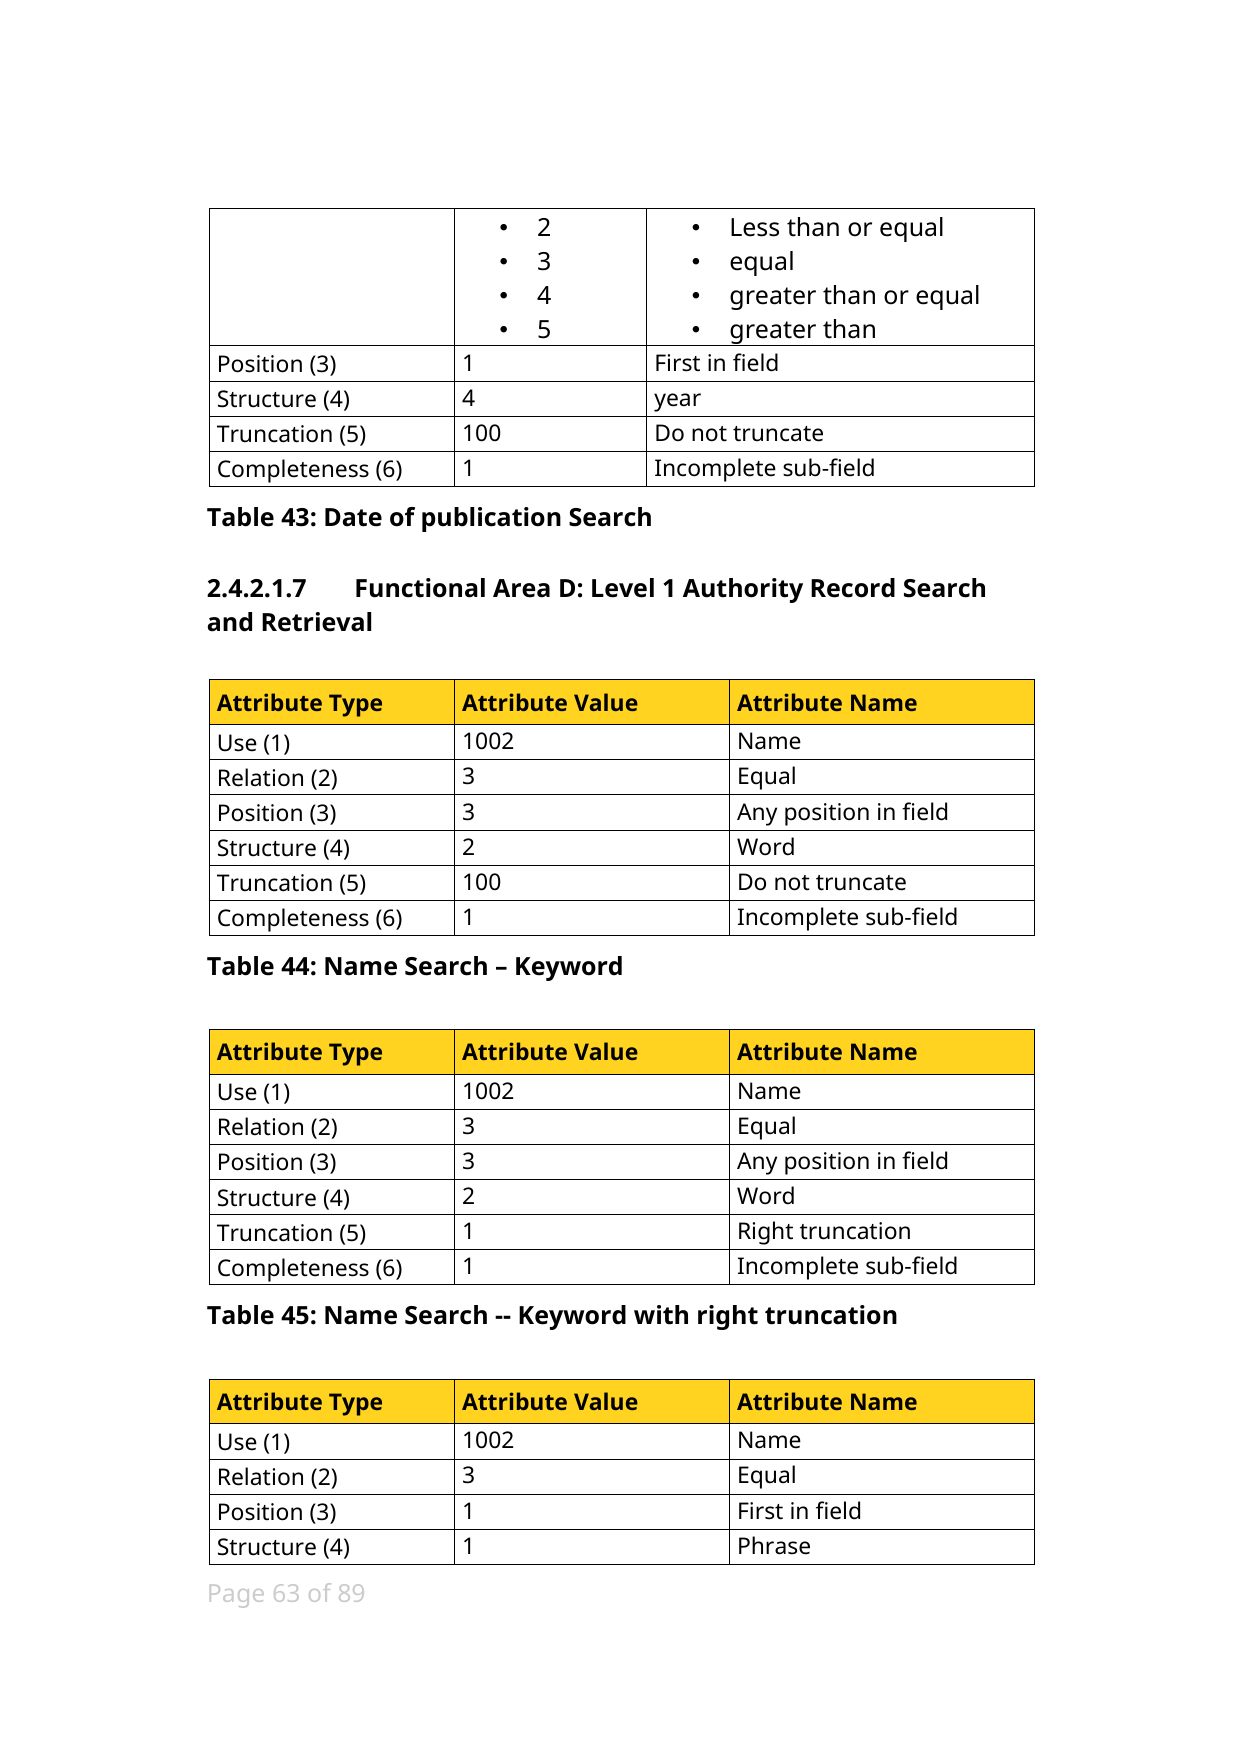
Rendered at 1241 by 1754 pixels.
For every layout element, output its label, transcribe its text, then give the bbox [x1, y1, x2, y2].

table_cell Completeness (6) [210, 901, 454, 935]
table_cell Phrase [730, 1530, 1034, 1564]
table_cell 1 [455, 346, 646, 381]
table_header Attribute Value [455, 680, 729, 724]
table_cell 1002 [455, 1424, 729, 1458]
table_cell 4 [455, 382, 646, 416]
table_cell Name [730, 1424, 1034, 1458]
table_cell Equal [730, 760, 1034, 794]
table_header Attribute Type [210, 680, 454, 724]
table_cell Incomplete sub-field [647, 452, 1034, 486]
table_cell 1 [455, 1250, 729, 1284]
table_cell 100 [455, 866, 729, 900]
table_cell 1002 [455, 1075, 729, 1109]
table_cell year [647, 382, 1034, 416]
table_header Attribute Value [455, 1380, 729, 1423]
table_cell Do not truncate [647, 417, 1034, 451]
table_cell Relation (2) [210, 1110, 454, 1144]
table_cell Position (3) [210, 346, 454, 381]
table_cell Equal [730, 1110, 1034, 1144]
table_header Attribute Name [730, 680, 1034, 724]
table_cell 100 [455, 417, 646, 451]
table_header Attribute Value [455, 1030, 729, 1074]
table_cell Name [730, 1075, 1034, 1109]
table_cell 3 [455, 760, 729, 794]
table_cell Structure (4) [210, 1180, 454, 1214]
table_cell Position (3) [210, 1145, 454, 1179]
table_cell Truncation (5) [210, 1215, 454, 1249]
table_cell Right truncation [730, 1215, 1034, 1249]
text Table 43: Date of publication Search [207, 499, 1033, 533]
table_cell Equal [730, 1460, 1034, 1493]
table_cell Position (3) [210, 795, 454, 829]
table_cell Structure (4) [210, 831, 454, 864]
table_cell Any position in field [730, 1145, 1034, 1179]
table_cell [210, 209, 454, 345]
table_cell Completeness (6) [210, 452, 454, 486]
table_cell 1002 [455, 725, 729, 759]
table_cell 3 [455, 1460, 729, 1493]
table_cell 1 [455, 1215, 729, 1249]
table_cell 2 [455, 1180, 729, 1214]
table_cell Name [730, 725, 1034, 759]
text Table 44: Name Search – Keyword [207, 948, 1033, 982]
table_cell Truncation (5) [210, 866, 454, 900]
table_cell First in field [647, 346, 1034, 381]
table_cell 3 [455, 1110, 729, 1144]
table_cell 3 [455, 1145, 729, 1179]
table_cell 1 [455, 901, 729, 935]
table_cell 1 2 3 4 5 [455, 209, 646, 345]
table_cell Structure (4) [210, 1530, 454, 1564]
table_cell Relation (2) [210, 1460, 454, 1493]
table_cell Incomplete sub-field [730, 901, 1034, 935]
table_cell Word [730, 831, 1034, 864]
subtitle Functional Area D: Level 1 Authority Record Search and Retrieval [207, 571, 1033, 639]
table_cell Any position in field [730, 795, 1034, 829]
table_cell Use (1) [210, 1424, 454, 1458]
table_cell Use (1) [210, 1075, 454, 1109]
table_cell Position (3) [210, 1495, 454, 1529]
table_cell 1 [455, 1530, 729, 1564]
table_header Attribute Type [210, 1030, 454, 1074]
table_cell Truncation (5) [210, 417, 454, 451]
table_cell Do not truncate [730, 866, 1034, 900]
table_cell First in field [730, 1495, 1034, 1529]
table_header Attribute Name [730, 1030, 1034, 1074]
text Table 45: Name Search -- Keyword with right truncation [207, 1298, 1033, 1332]
table_cell 1 [455, 452, 646, 486]
table_header Attribute Name [730, 1380, 1034, 1423]
table_cell Completeness (6) [210, 1250, 454, 1284]
table_header Attribute Type [210, 1380, 454, 1423]
table_cell 2 [455, 831, 729, 864]
table_cell Structure (4) [210, 382, 454, 416]
table_cell Relation (2) [210, 760, 454, 794]
table_cell 1 [455, 1495, 729, 1529]
table_cell Use (1) [210, 725, 454, 759]
table_cell Incomplete sub-field [730, 1250, 1034, 1284]
table_cell Word [730, 1180, 1034, 1214]
table_cell Less than Less than or equal equal greater than or equal greater than [647, 209, 1034, 345]
table_cell 3 [455, 795, 729, 829]
